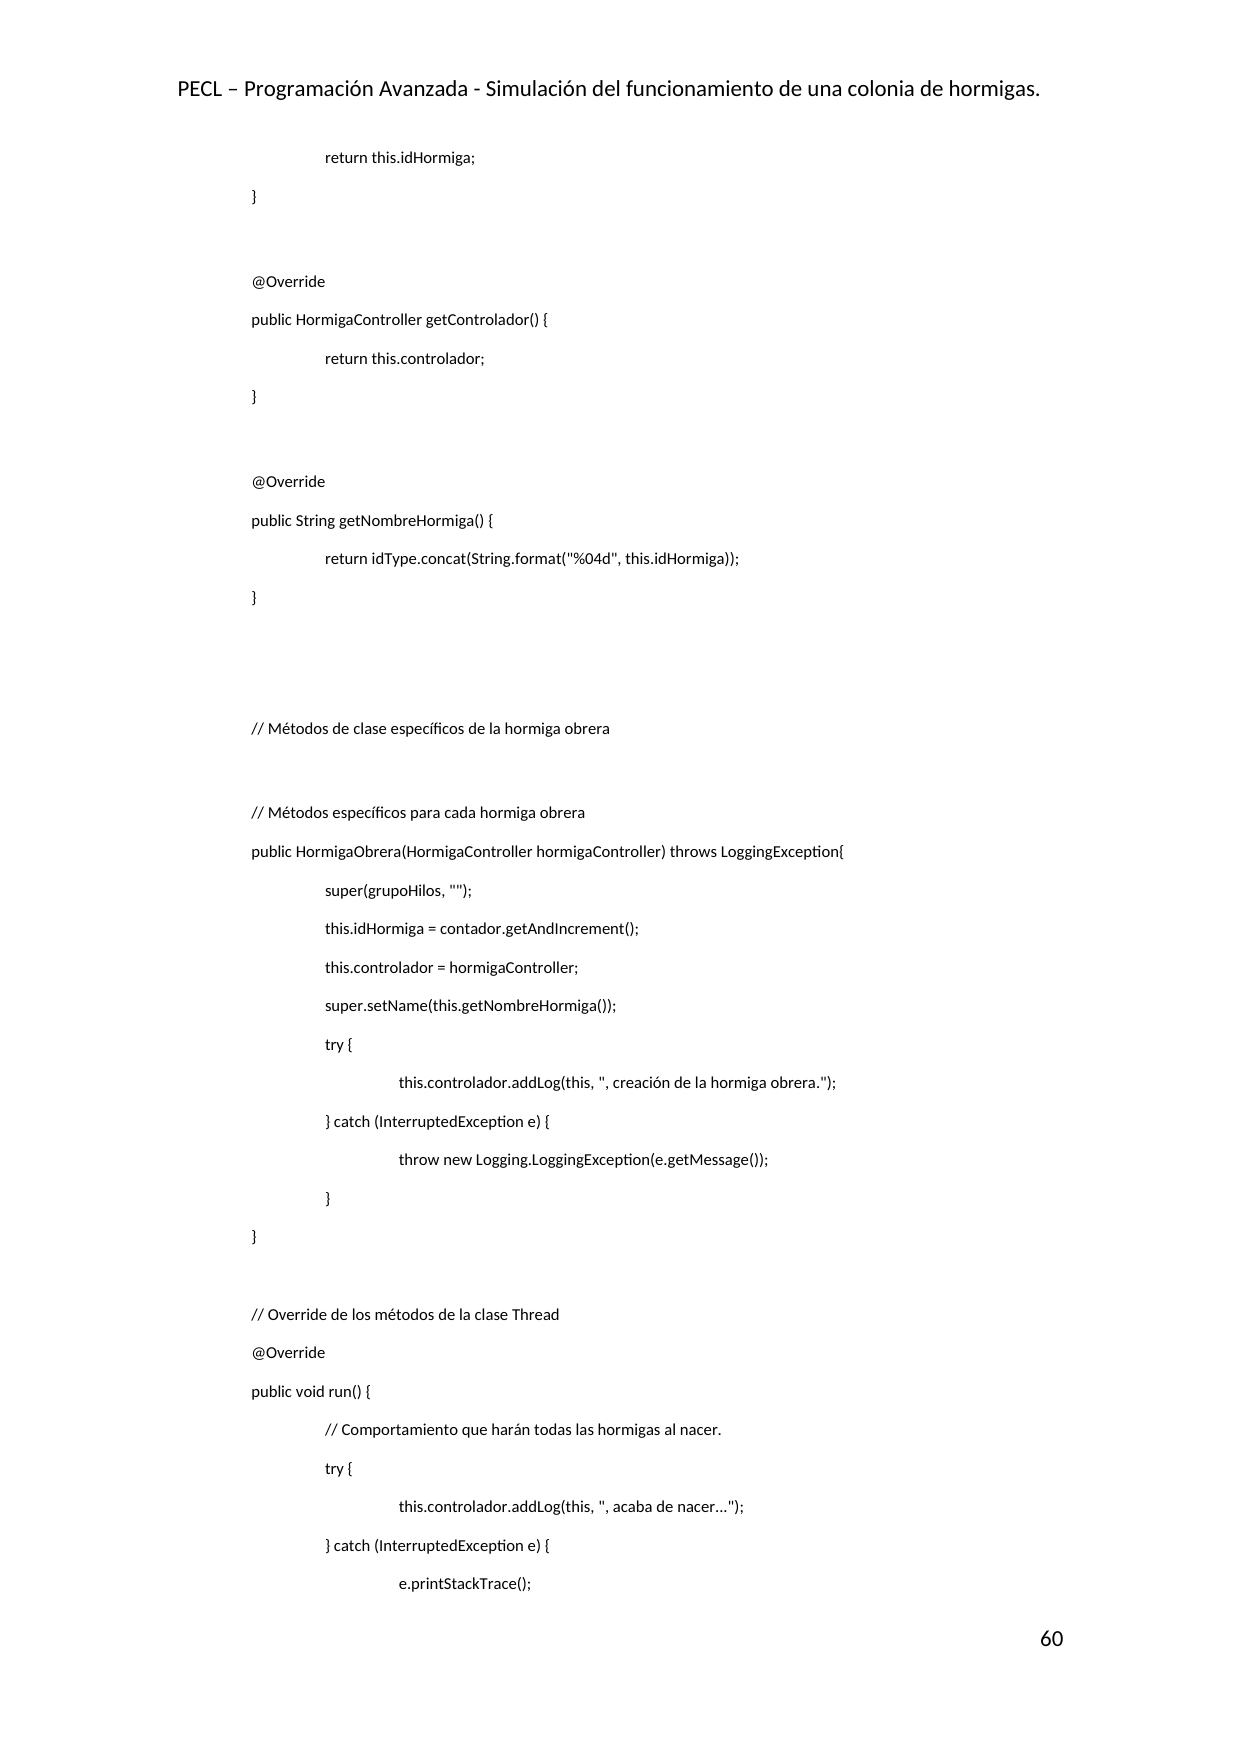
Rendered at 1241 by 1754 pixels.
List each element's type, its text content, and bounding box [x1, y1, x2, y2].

text // Métodos específicos para cada hormiga obrera [177, 803, 1063, 823]
text try { [177, 1458, 1063, 1478]
text e.printStackTrace(); [177, 1574, 1063, 1594]
text return idType.concat(String.format("%04d", this.idHormiga)); [177, 548, 1063, 569]
text @Override [177, 1342, 1063, 1363]
text } catch (InterruptedException e) { [177, 1535, 1063, 1555]
text } catch (InterruptedException e) { [177, 1111, 1063, 1131]
text } [177, 387, 1063, 407]
text this.controlador = hormigaController; [177, 957, 1063, 977]
text // Override de los métodos de la clase Thread [177, 1304, 1063, 1324]
text } [177, 587, 1063, 607]
text // Comportamiento que harán todas las hormigas al nacer. [177, 1419, 1063, 1440]
text throw new Logging.LoggingException(e.getMessage()); [177, 1150, 1063, 1170]
text return this.controlador; [177, 348, 1063, 368]
text super(grupoHilos, ""); [177, 880, 1063, 900]
text this.controlador.addLog(this, ", creación de la hormiga obrera."); [177, 1073, 1063, 1093]
text this.controlador.addLog(this, ", acaba de nacer..."); [177, 1497, 1063, 1517]
text return this.idHormiga; [177, 148, 1063, 168]
text } [177, 1188, 1063, 1208]
text @Override [177, 271, 1063, 291]
text super.setName(this.getNombreHormiga()); [177, 996, 1063, 1016]
text this.idHormiga = contador.getAndIncrement(); [177, 918, 1063, 939]
text @Override [177, 471, 1063, 492]
text public HormigaController getControlador() { [177, 309, 1063, 330]
text } [177, 186, 1063, 206]
text public String getNombreHormiga() { [177, 510, 1063, 530]
text } [177, 1227, 1063, 1247]
text public void run() { [177, 1381, 1063, 1401]
text try { [177, 1034, 1063, 1054]
text // Métodos de clase específicos de la hormiga obrera [177, 718, 1063, 738]
text public HormigaObrera(HormigaController hormigaController) throws LoggingException{ [177, 841, 1063, 862]
